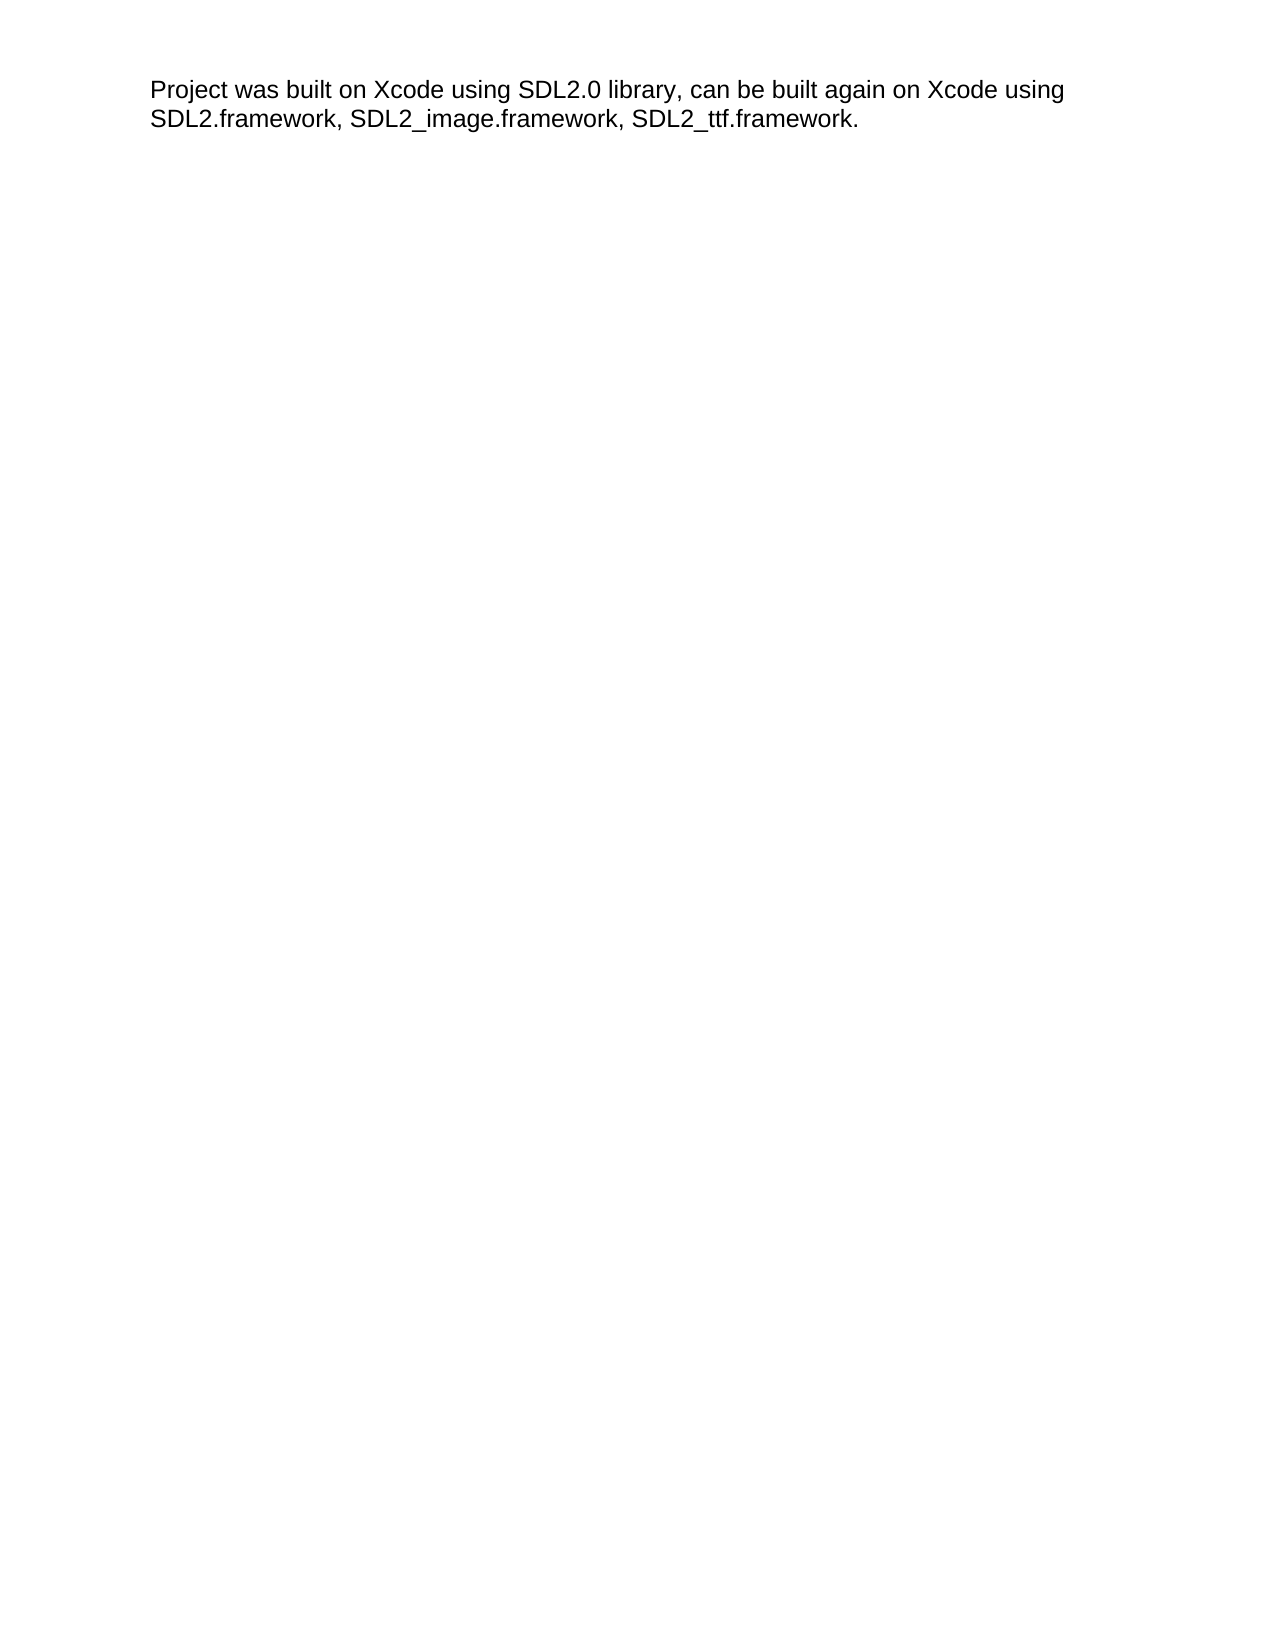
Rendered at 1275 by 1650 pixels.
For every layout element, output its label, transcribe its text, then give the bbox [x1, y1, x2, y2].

text Project was built on Xcode using SDL2.0 library, can be built again on Xcode using SDL2.framework, SDL2_image.framework, SDL2_ttf.framework. [150, 75, 1125, 132]
